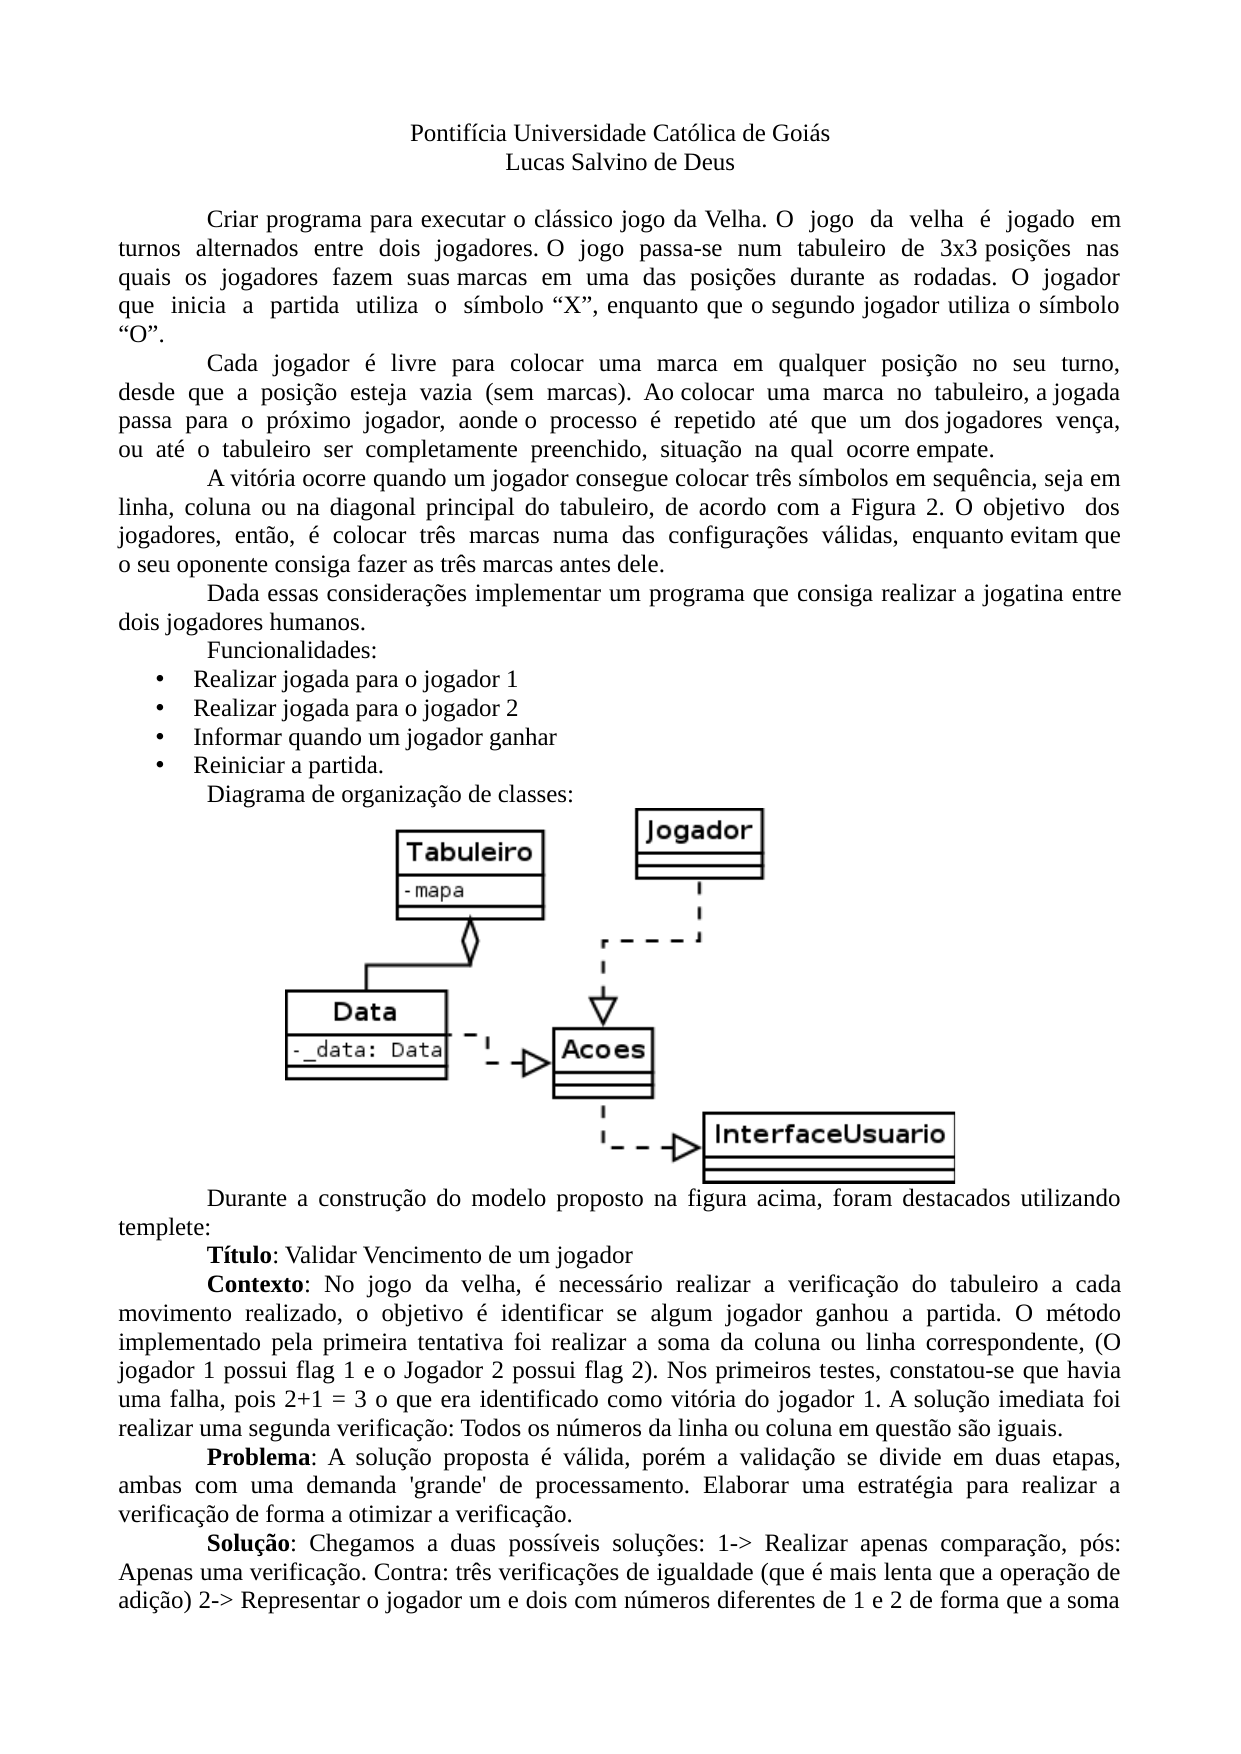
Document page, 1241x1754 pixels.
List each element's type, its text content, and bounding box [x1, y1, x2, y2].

text Pontifícia Universidade Católica de Goiás [118, 118, 1122, 147]
text Diagrama de organização de classes: [118, 779, 1122, 808]
text Título: Validar Vencimento de um jogador [118, 1241, 1122, 1269]
list Realizar jogada para o jogador 1 [156, 664, 1122, 693]
text Criar programa para executar o clássico jogo da Velha. O jogo da velha é jogado em turnos alternados entre dois jogadores. O jogo passa-se num tabuleiro de 3x3 posições nas quais os jogadores fazem suas marcas em uma das posições durante as rodadas. O jogador que inicia a partida utiliza o símbolo “X”, enquanto que o segundo jogador utiliza o símbolo “O”. [118, 204, 1122, 348]
text Contexto: No jogo da velha, é necessário realizar a verificação do tabuleiro a cada movimento realizado, o objetivo é identificar se algum jogador ganhou a partida. O método implementado pela primeira tentativa foi realizar a soma da coluna ou linha correspondente, (O jogador 1 possui flag 1 e o Jogador 2 possui flag 2). Nos primeiros testes, constatou-se que havia uma falha, pois 2+1 = 3 o que era identificado como vitória do jogador 1. A solução imediata foi realizar uma segunda verificação: Todos os números da linha ou coluna em questão são iguais. [118, 1269, 1122, 1442]
text A vitória ocorre quando um jogador consegue colocar três símbolos em sequência, seja em linha, coluna ou na diagonal principal do tabuleiro, de acordo com a Figura 2. O objetivo dos jogadores, então, é colocar três marcas numa das configurações válidas, enquanto evitam que o seu oponente consiga fazer as três marcas antes dele. [118, 463, 1122, 578]
text Lucas Salvino de Deus [118, 147, 1122, 176]
text Solução: Chegamos a duas possíveis soluções: 1-> Realizar apenas comparação, pós: Apenas uma verificação. Contra: três verificações de igualdade (que é mais lenta que a operação de adição) 2-> Representar o jogador um e dois com números diferentes de 1 e 2 de forma que a soma [118, 1528, 1122, 1614]
text Cada jogador é livre para colocar uma marca em qualquer posição no seu turno, desde que a posição esteja vazia (sem marcas). Ao colocar uma marca no tabuleiro, a jogada passa para o próximo jogador, aonde o processo é repetido até que um dos jogadores vença, ou até o tabuleiro ser completamente preenchido, situação na qual ocorre empate. [118, 348, 1122, 463]
text Funcionalidades: [118, 636, 1122, 664]
list Reiniciar a partida. [156, 751, 1122, 779]
list Informar quando um jogador ganhar [156, 722, 1122, 751]
text Dada essas considerações implementar um programa que consiga realizar a jogatina entre dois jogadores humanos. [118, 578, 1122, 636]
list Realizar jogada para o jogador 2 [156, 693, 1122, 722]
picture [285, 808, 956, 1184]
text Durante a construção do modelo proposto na figura acima, foram destacados utilizando templete: [118, 1182, 1122, 1241]
text Problema: A solução proposta é válida, porém a validação se divide em duas etapas, ambas com uma demanda 'grande' de processamento. Elaborar uma estratégia para realizar a verificação de forma a otimizar a verificação. [118, 1442, 1122, 1528]
